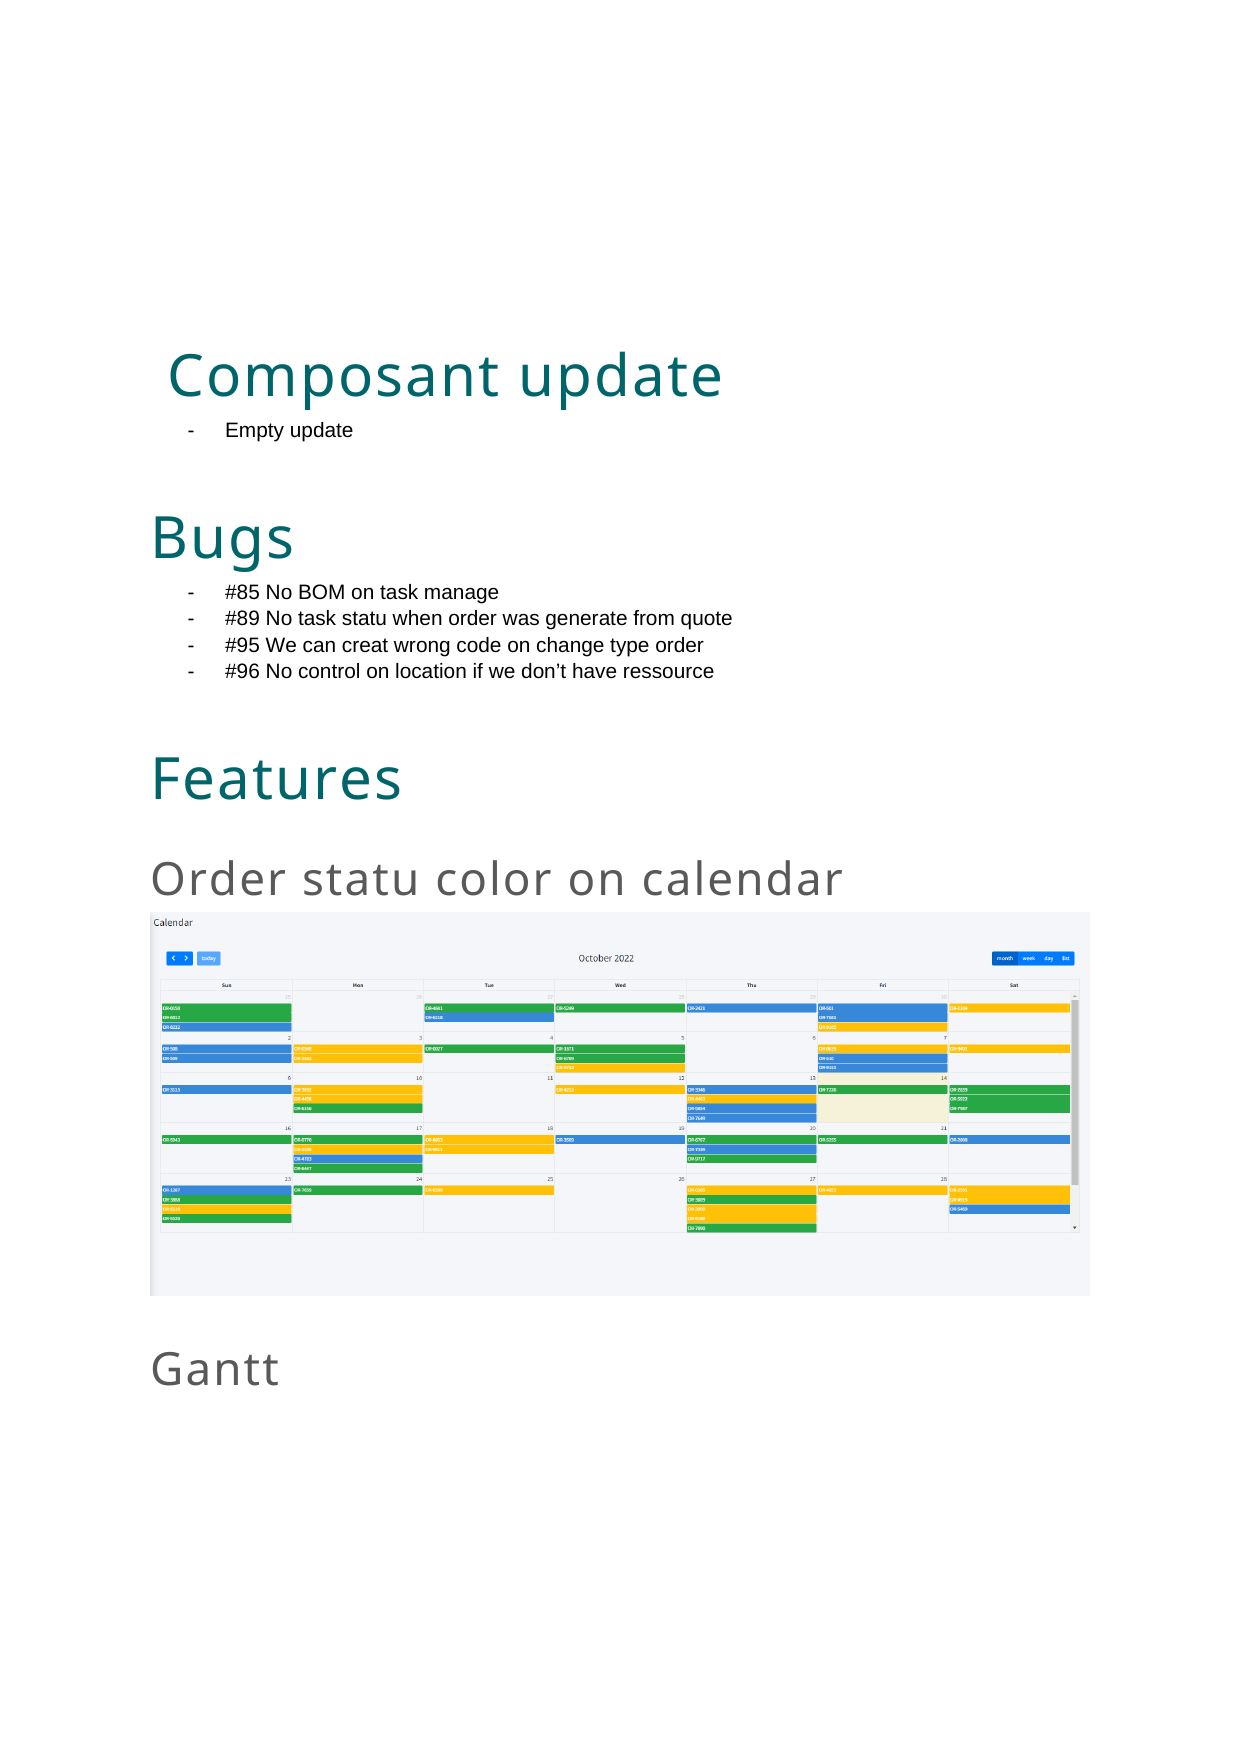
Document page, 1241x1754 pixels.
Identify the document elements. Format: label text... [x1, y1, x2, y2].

list #95 We can creat wrong code on change type order [187, 633, 1090, 657]
subtitle Bugs [150, 496, 1090, 576]
subtitle Gantt [150, 1336, 1090, 1398]
subtitle Features [150, 737, 1090, 817]
subtitle Composant update [150, 334, 1090, 414]
list Empty update [187, 418, 1090, 442]
list #85 No BOM on task manage [187, 580, 1090, 604]
subtitle Order statu color on calendar [150, 846, 1090, 908]
list #89 No task statu when order was generate from quote [187, 606, 1090, 630]
list #96 No control on location if we don’t have ressource [187, 659, 1090, 683]
